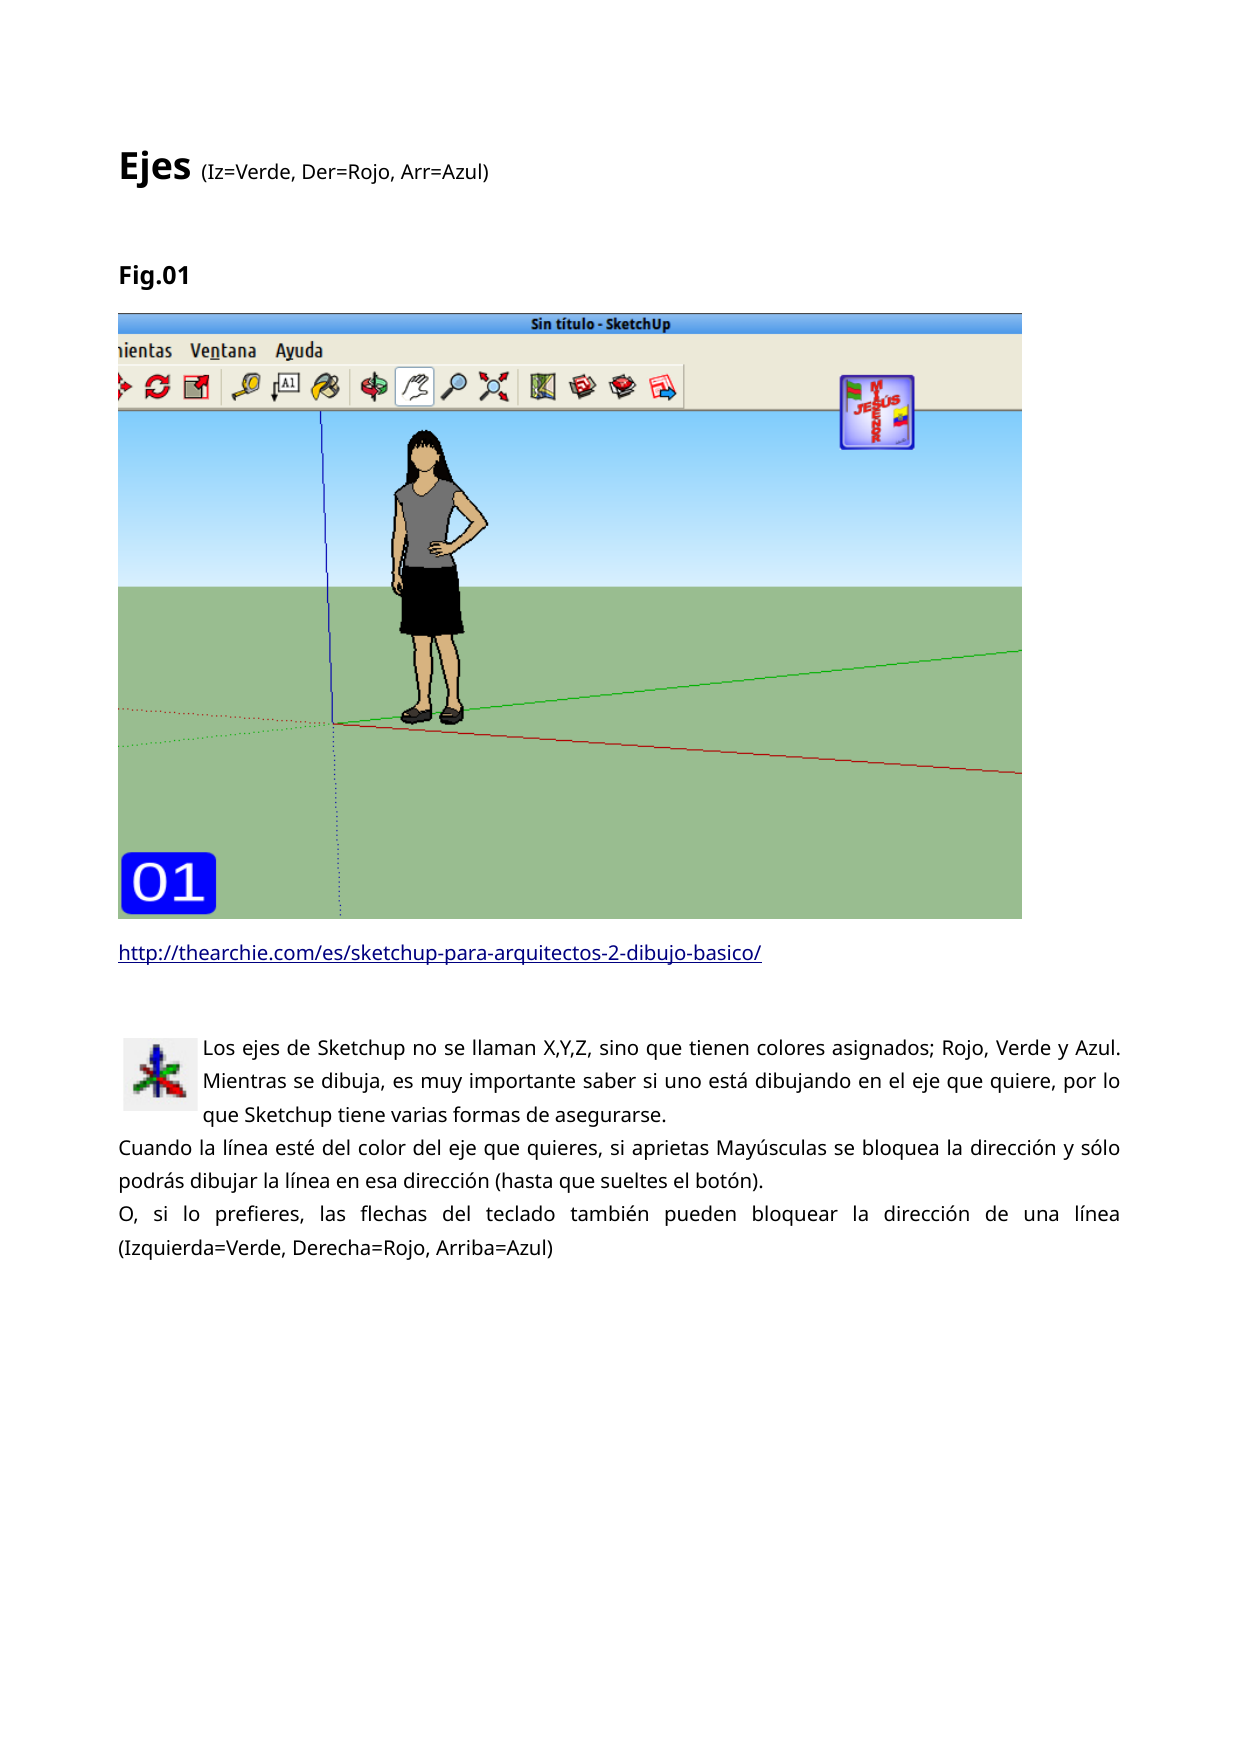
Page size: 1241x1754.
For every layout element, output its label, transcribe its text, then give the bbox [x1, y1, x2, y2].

text http://thearchie.com/es/sketchup-para-arquitectos-2-dibujo-basico/ [118, 938, 1122, 966]
subtitle Ejes (Iz=Verde, Der=Rojo, Arr=Azul) [118, 139, 1122, 190]
text Fig.01 [118, 258, 1122, 292]
text Los ejes de Sketchup no se llaman X,Y,Z, sino que tienen colores asignados; Rojo, Verde y Azul. Mientras se dibuja, es muy importante saber si uno está dibujando en el eje que quiere, por lo que Sketchup tiene varias formas de asegurarse. [118, 1034, 1122, 1128]
picture [122, 1038, 198, 1111]
text O, si lo prefieres, las flechas del teclado también pueden bloquear la dirección de una línea (Izquierda=Verde, Derecha=Rojo, Arriba=Azul) [118, 1200, 1122, 1261]
picture [118, 313, 1022, 919]
text Cuando la línea esté del color del eje que quieres, si aprietas Mayúsculas se bloquea la dirección y sólo podrás dibujar la línea en esa dirección (hasta que sueltes el botón). [118, 1133, 1122, 1194]
